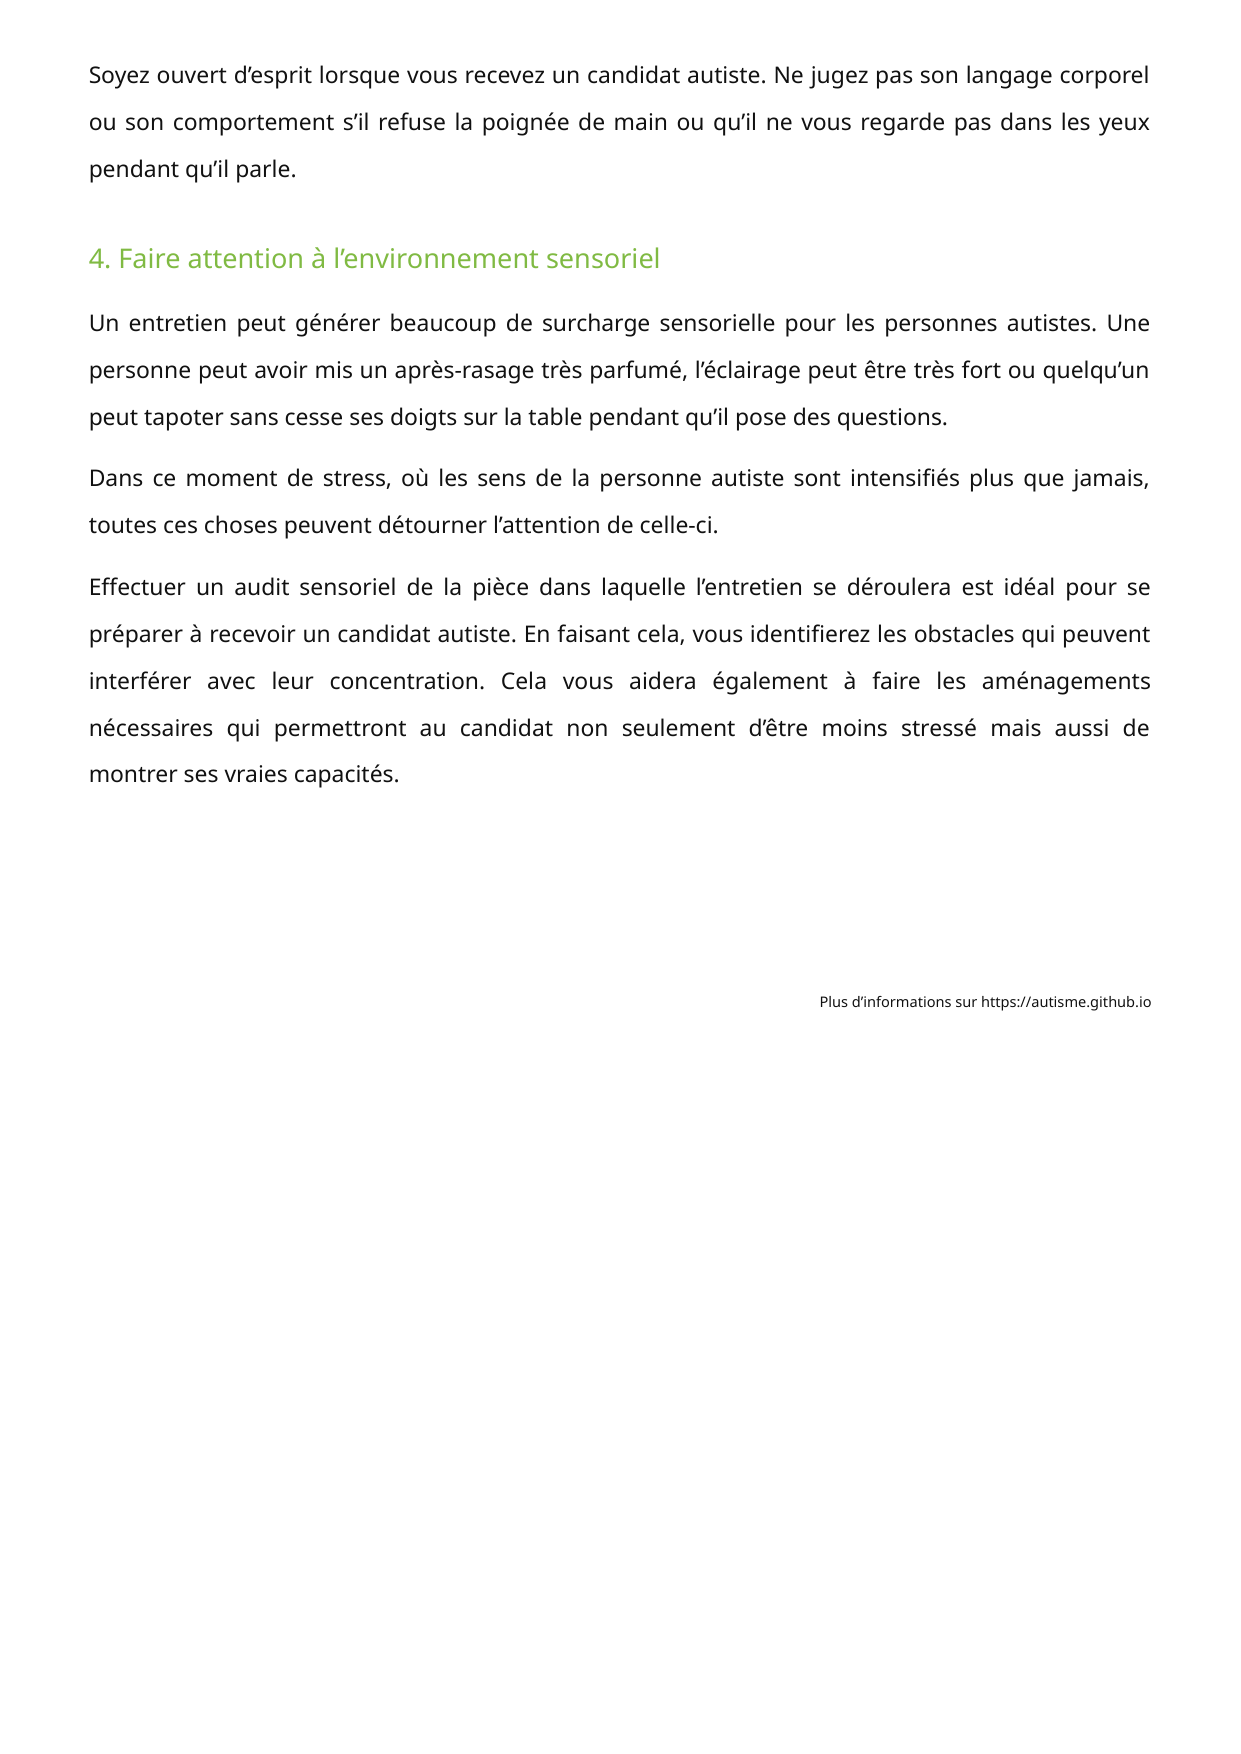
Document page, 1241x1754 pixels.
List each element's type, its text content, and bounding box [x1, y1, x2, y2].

text Dans ce moment de stress, où les sens de la personne autiste sont intensifiés plus que jamais, toutes ces choses peuvent détourner l’attention de celle-ci. [88, 462, 1152, 541]
text Plus d’informations sur https://autisme.github.io [88, 992, 1152, 1012]
text Effectuer un audit sensoriel de la pièce dans laquelle l’entretien se déroulera est idéal pour se préparer à recevoir un candidat autiste. En faisant cela, vous identifierez les obstacles qui peuvent interférer avec leur concentration. Cela vous aidera également à faire les aménagements nécessaires qui permettront au candidat non seulement d’être moins stressé mais aussi de montrer ses vraies capacités. [88, 571, 1152, 790]
text Soyez ouvert d’esprit lorsque vous recevez un candidat autiste. Ne jugez pas son langage corporel ou son comportement s’il refuse la poignée de main ou qu’il ne vous regarde pas dans les yeux pendant qu’il parle. [88, 59, 1152, 184]
text Un entretien peut générer beaucoup de surcharge sensorielle pour les personnes autistes. Une personne peut avoir mis un après-rasage très parfumé, l’éclairage peut être très fort ou quelqu’un peut tapoter sans cesse ses doigts sur la table pendant qu’il pose des questions. [88, 307, 1152, 432]
subtitle 4. Faire attention à l’environnement sensoriel [88, 239, 1152, 276]
